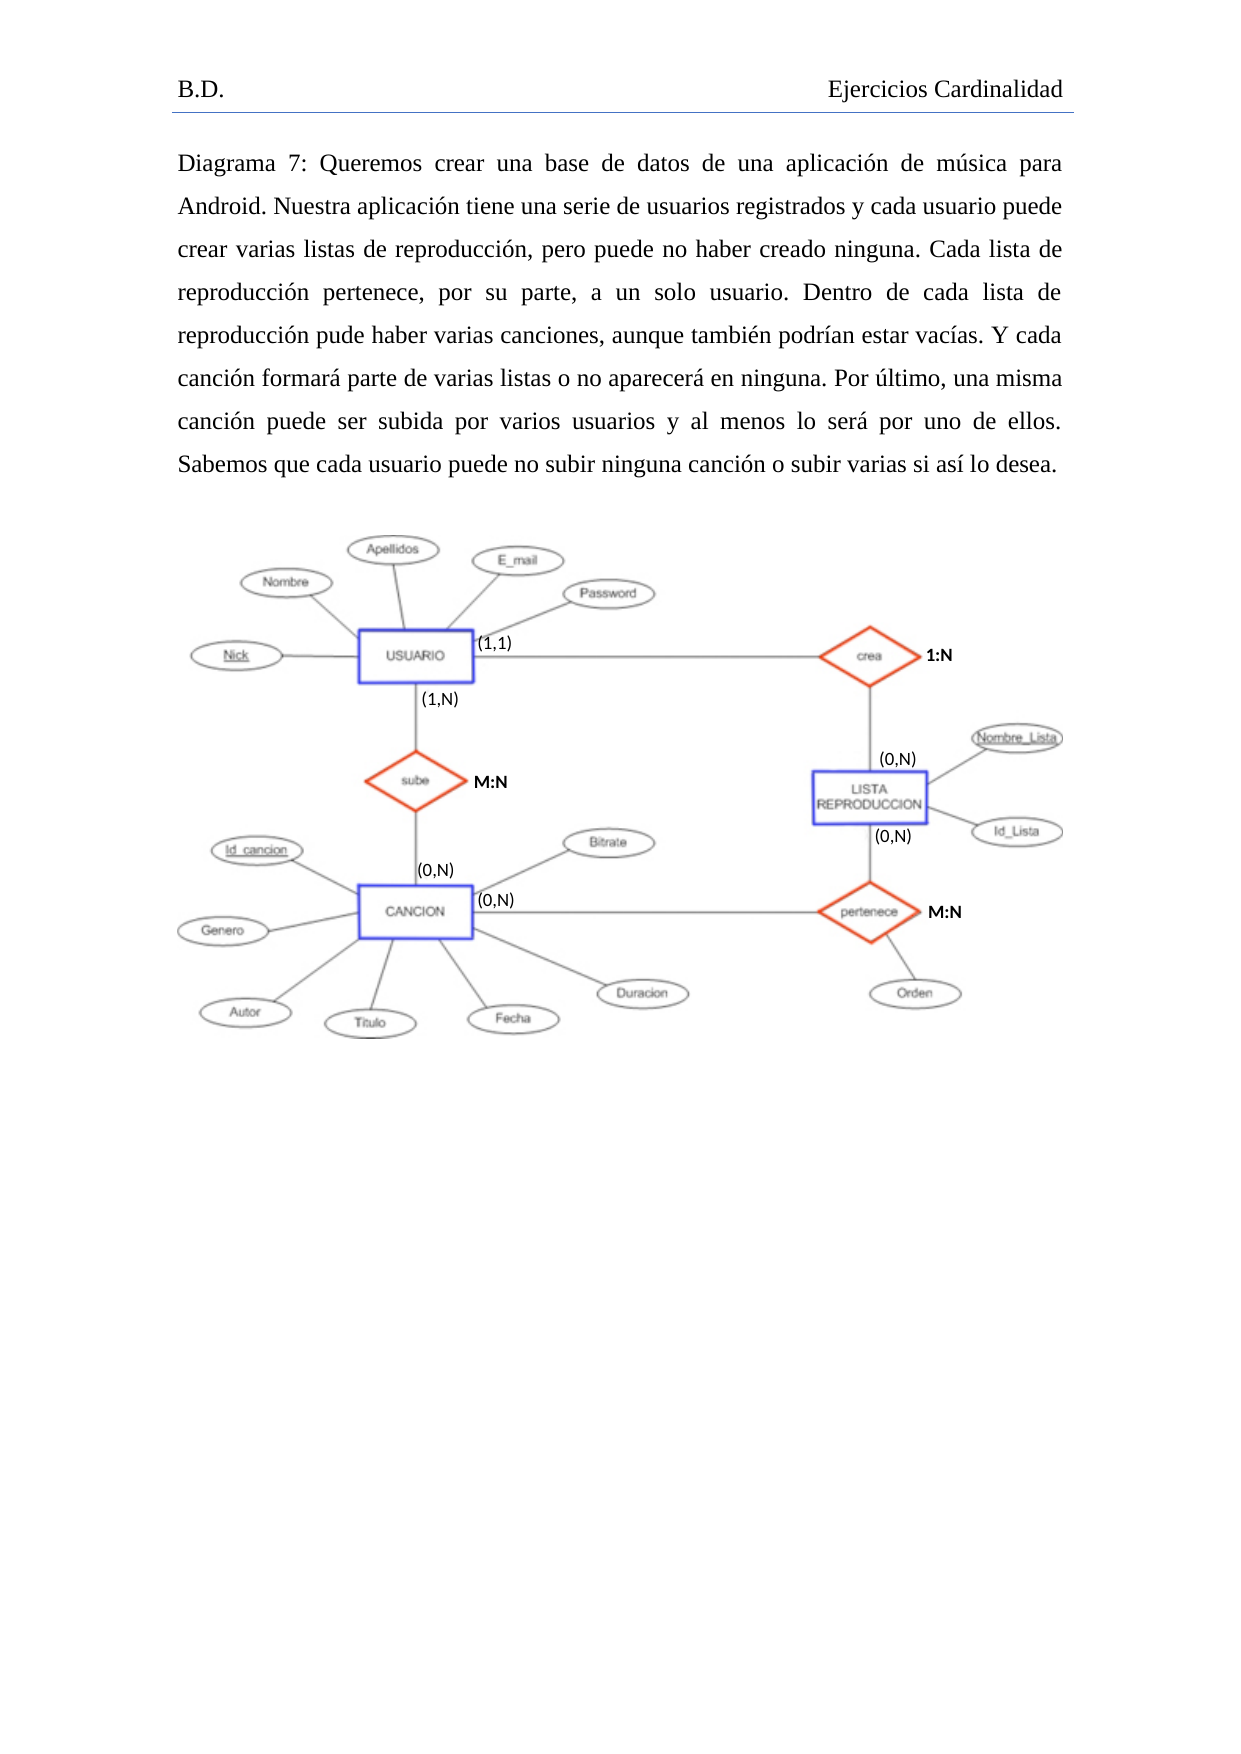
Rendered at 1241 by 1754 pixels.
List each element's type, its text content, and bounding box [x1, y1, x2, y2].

picture [177, 535, 1063, 1039]
text Diagrama 7: Queremos crear una base de datos de una aplicación de música para Android. Nuestra aplicación tiene una serie de usuarios registrados y cada usuario puede crear varias listas de reproducción, pero puede no haber creado ninguna. Cada lista de reproducción pertenece, por su parte, a un solo usuario. Dentro de cada lista de reproducción pude haber varias canciones, aunque también podrían estar vacías. Y cada canción formará parte de varias listas o no aparecerá en ninguna. Por último, una misma canción puede ser subida por varios usuarios y al menos lo será por uno de ellos. Sabemos que cada usuario puede no subir ninguna canción o subir varias si así lo desea. [177, 148, 1063, 478]
